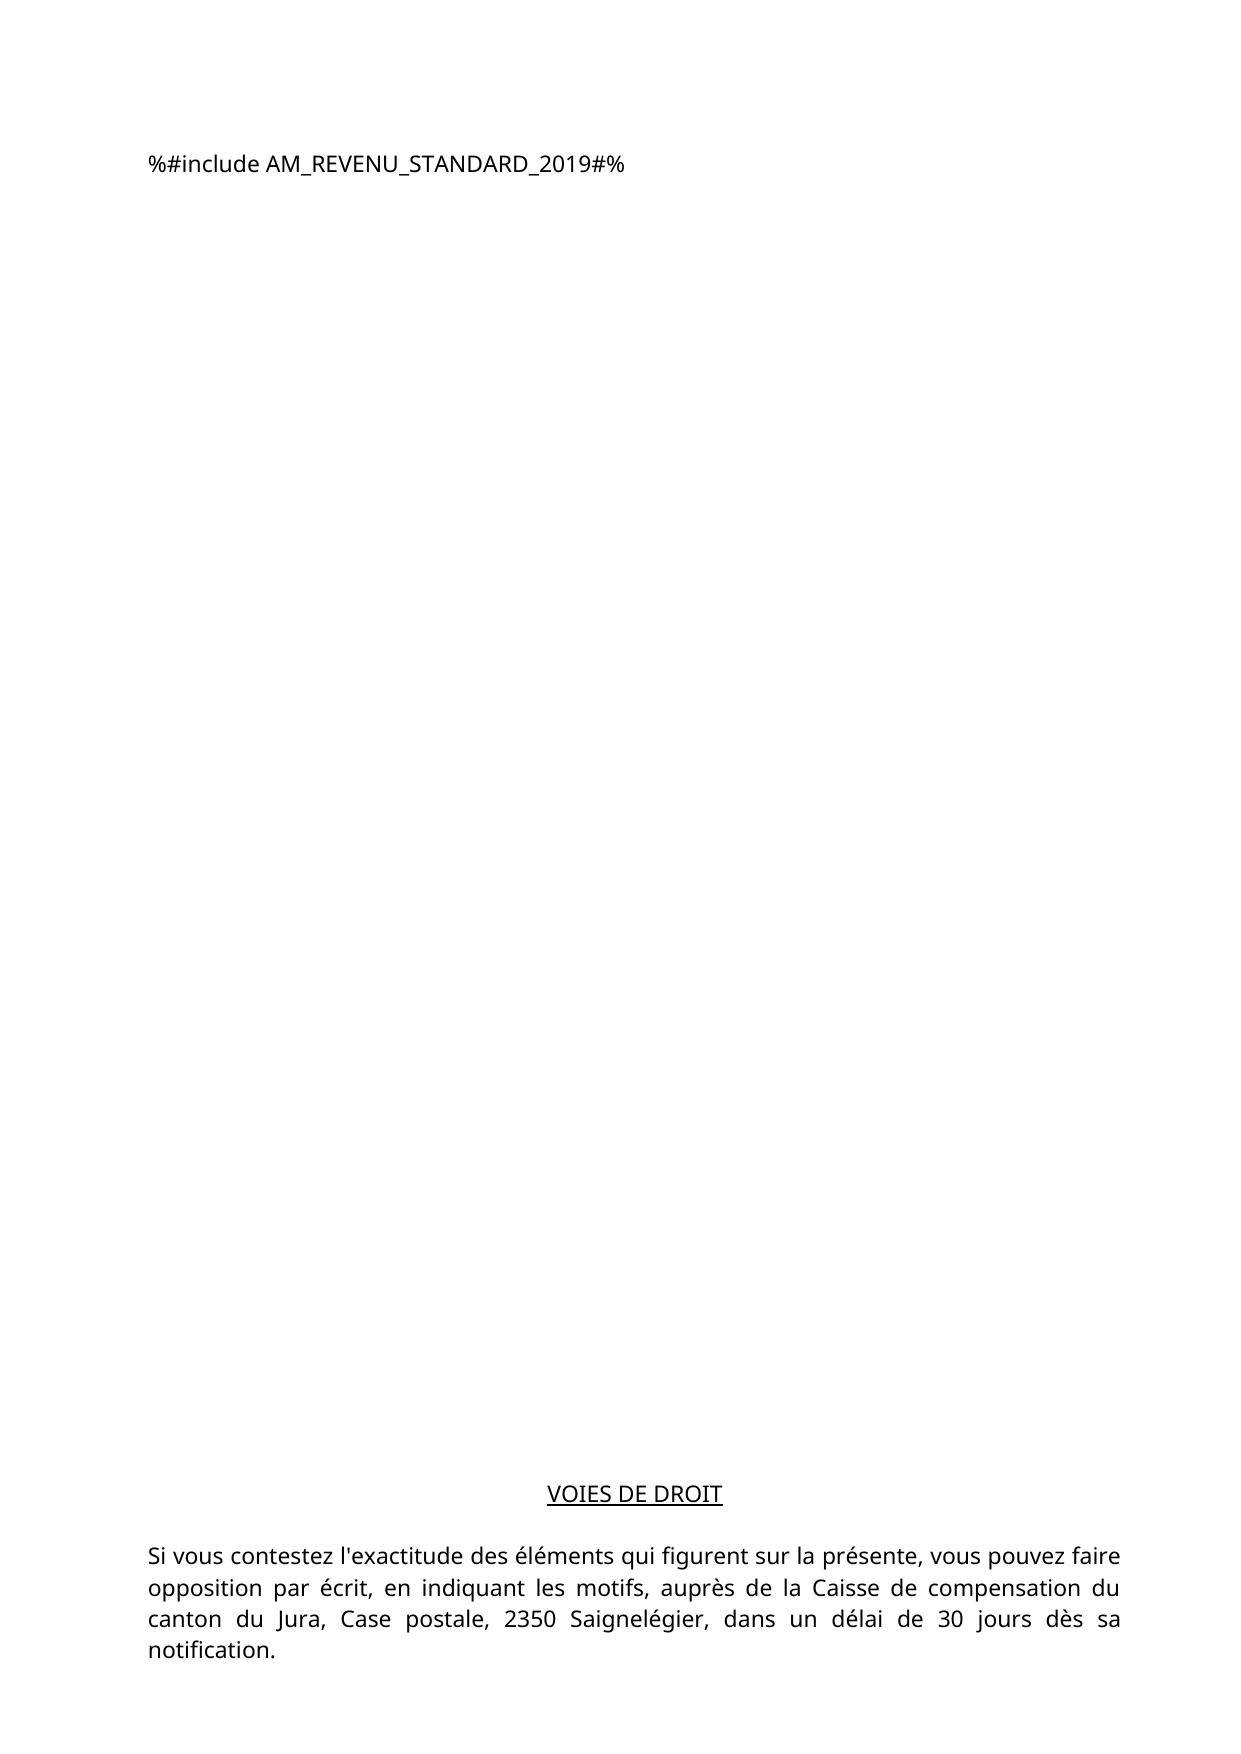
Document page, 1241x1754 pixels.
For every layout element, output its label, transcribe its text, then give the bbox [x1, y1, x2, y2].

text %#include AM_REVENU_STANDARD_2019#% [148, 148, 1122, 179]
